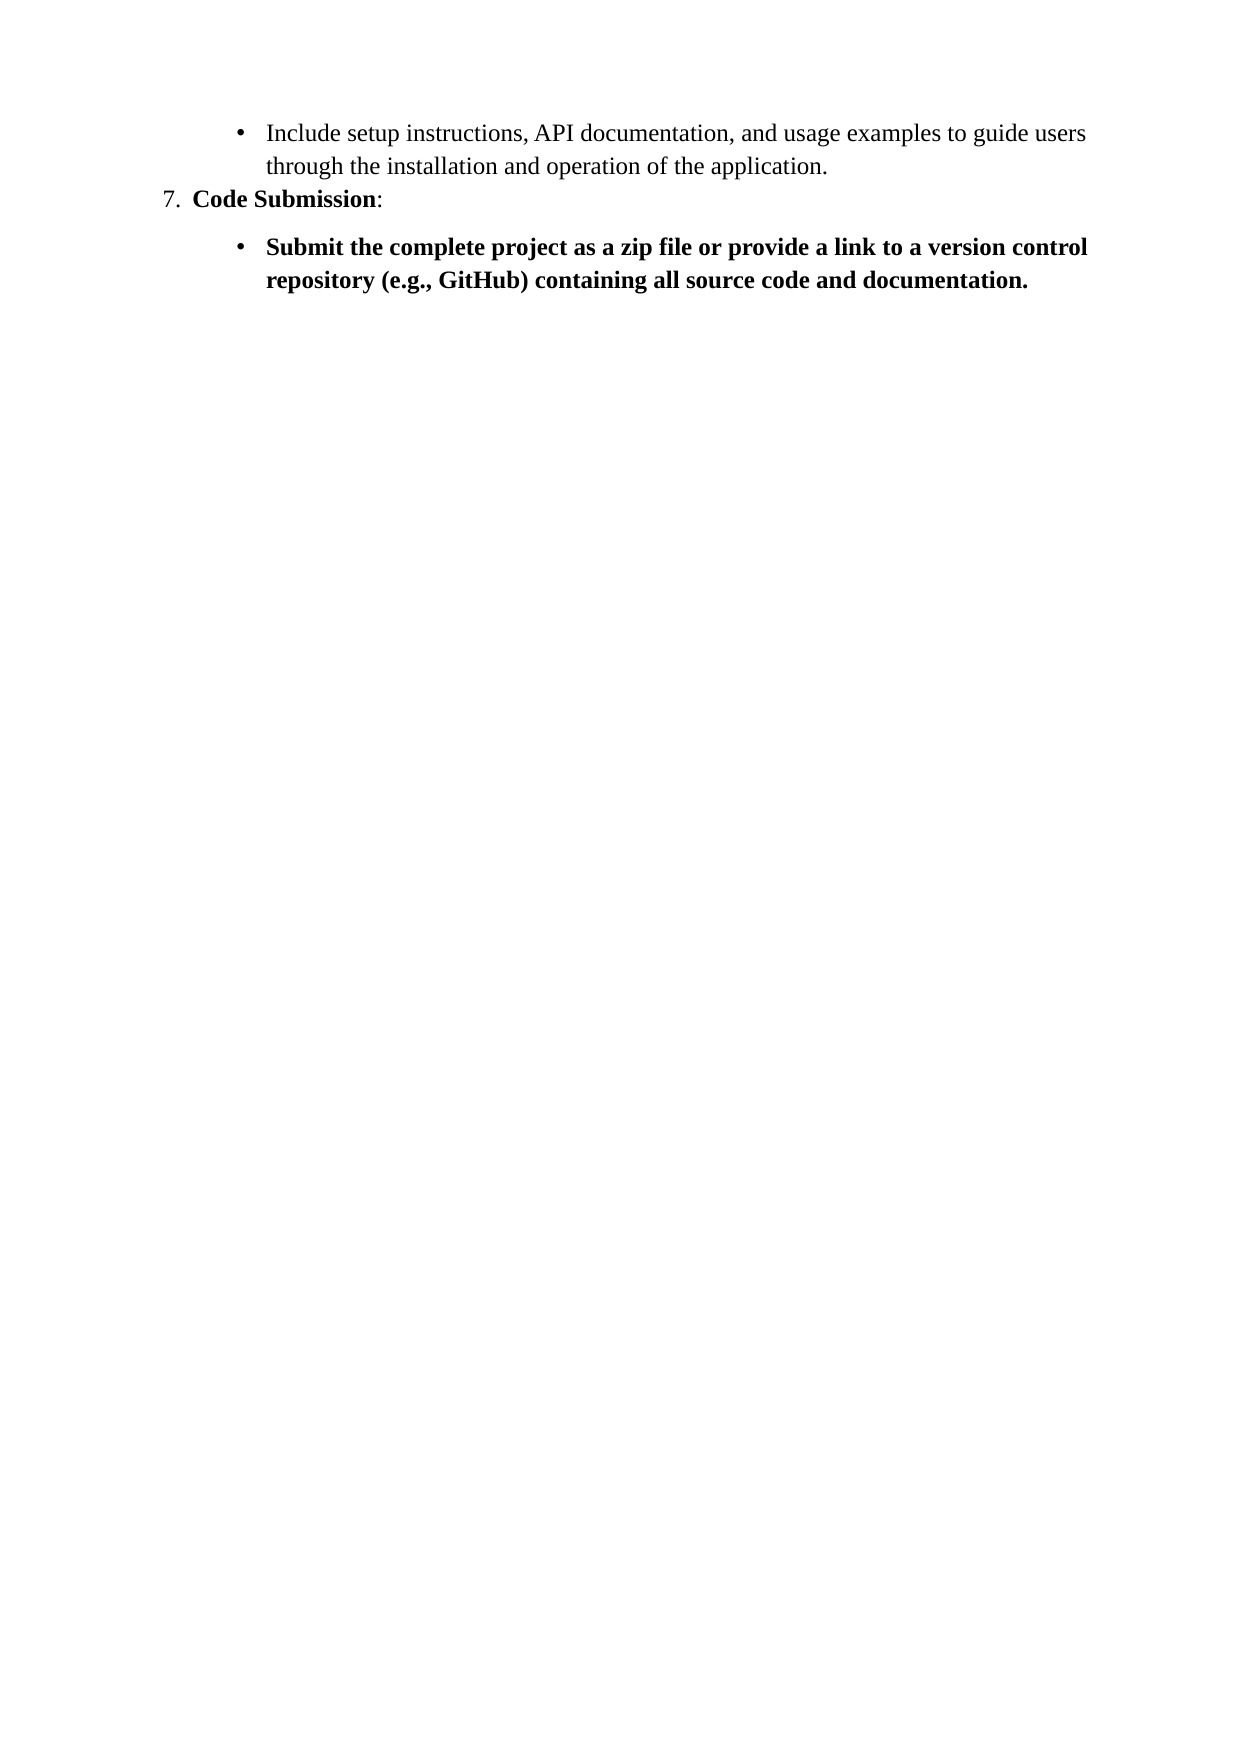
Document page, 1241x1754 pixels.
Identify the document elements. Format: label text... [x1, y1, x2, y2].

list Submit the complete project as a zip file or provide a link to a version control repository (e.g., GitHub) containing all source code and documentation. [236, 232, 1122, 293]
list Code Submission: [162, 184, 1122, 213]
list Include setup instructions, API documentation, and usage examples to guide users through the installation and operation of the application. [236, 118, 1122, 180]
